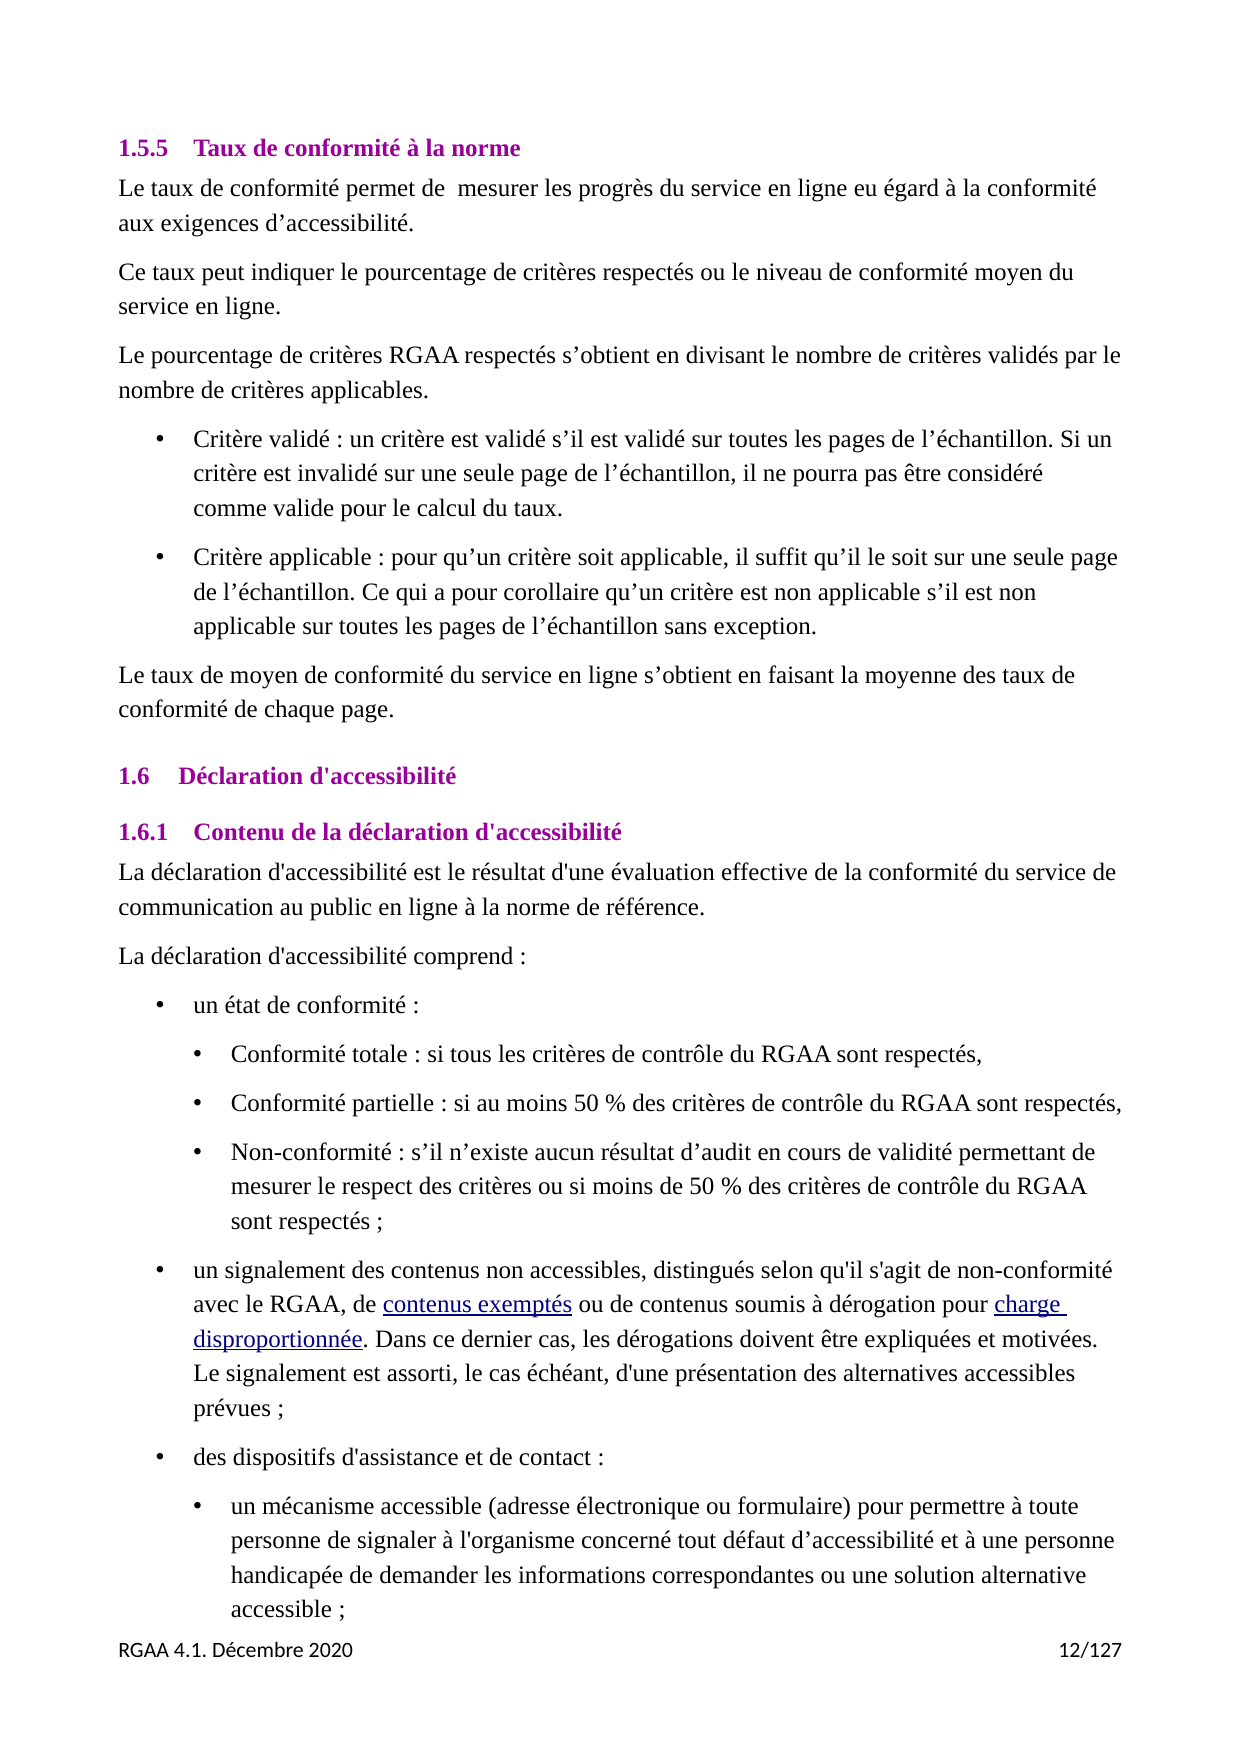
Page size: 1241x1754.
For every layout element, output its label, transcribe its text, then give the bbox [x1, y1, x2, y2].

list Conformité totale : si tous les critères de contrôle du RGAA sont respectés, [193, 1039, 1122, 1068]
subtitle Déclaration d'accessibilité [118, 761, 1122, 790]
list Non-conformité : s’il n’existe aucun résultat d’audit en cours de validité permettant de mesurer le respect des critères ou si moins de 50 % des critères de contrôle du RGAA sont respectés ; [193, 1137, 1122, 1235]
text Ce taux peut indiquer le pourcentage de critères respectés ou le niveau de conformité moyen du service en ligne. [118, 257, 1122, 320]
list Conformité partielle : si au moins 50 % des critères de contrôle du RGAA sont respectés, [193, 1088, 1122, 1117]
subtitle Contenu de la déclaration d'accessibilité [118, 817, 1122, 845]
list un mécanisme accessible (adresse électronique ou formulaire) pour permettre à toute personne de signaler à l'organisme concerné tout défaut d’accessibilité et à une personne handicapée de demander les informations correspondantes ou une solution alternative accessible ; [193, 1491, 1122, 1623]
list un signalement des contenus non accessibles, distingués selon qu'il s'agit de non-conformité avec le RGAA, de contenus exemptés ou de contenus soumis à dérogation pour charge disproportionnée. Dans ce dernier cas, les dérogations doivent être expliquées et motivées. Le signalement est assorti, le cas échéant, d'une présentation des alternatives accessibles prévues ; [156, 1255, 1122, 1422]
list un état de conformité : [156, 990, 1122, 1018]
list Critère validé : un critère est validé s’il est validé sur toutes les pages de l’échantillon. Si un critère est invalidé sur une seule page de l’échantillon, il ne pourra pas être considéré comme valide pour le calcul du taux. [156, 424, 1122, 522]
text Le taux de moyen de conformité du service en ligne s’obtient en faisant la moyenne des taux de conformité de chaque page. [118, 660, 1122, 723]
list des dispositifs d'assistance et de contact : [156, 1442, 1122, 1471]
text La déclaration d'accessibilité est le résultat d'une évaluation effective de la conformité du service de communication au public en ligne à la norme de référence. [118, 857, 1122, 920]
subtitle Taux de conformité à la norme [118, 133, 1122, 162]
text La déclaration d'accessibilité comprend : [118, 941, 1122, 969]
text Le taux de conformité permet de mesurer les progrès du service en ligne eu égard à la conformité aux exigences d’accessibilité. [118, 173, 1122, 237]
text Le pourcentage de critères RGAA respectés s’obtient en divisant le nombre de critères validés par le nombre de critères applicables. [118, 341, 1122, 404]
list Critère applicable : pour qu’un critère soit applicable, il suffit qu’il le soit sur une seule page de l’échantillon. Ce qui a pour corollaire qu’un critère est non applicable s’il est non applicable sur toutes les pages de l’échantillon sans exception. [156, 542, 1122, 640]
